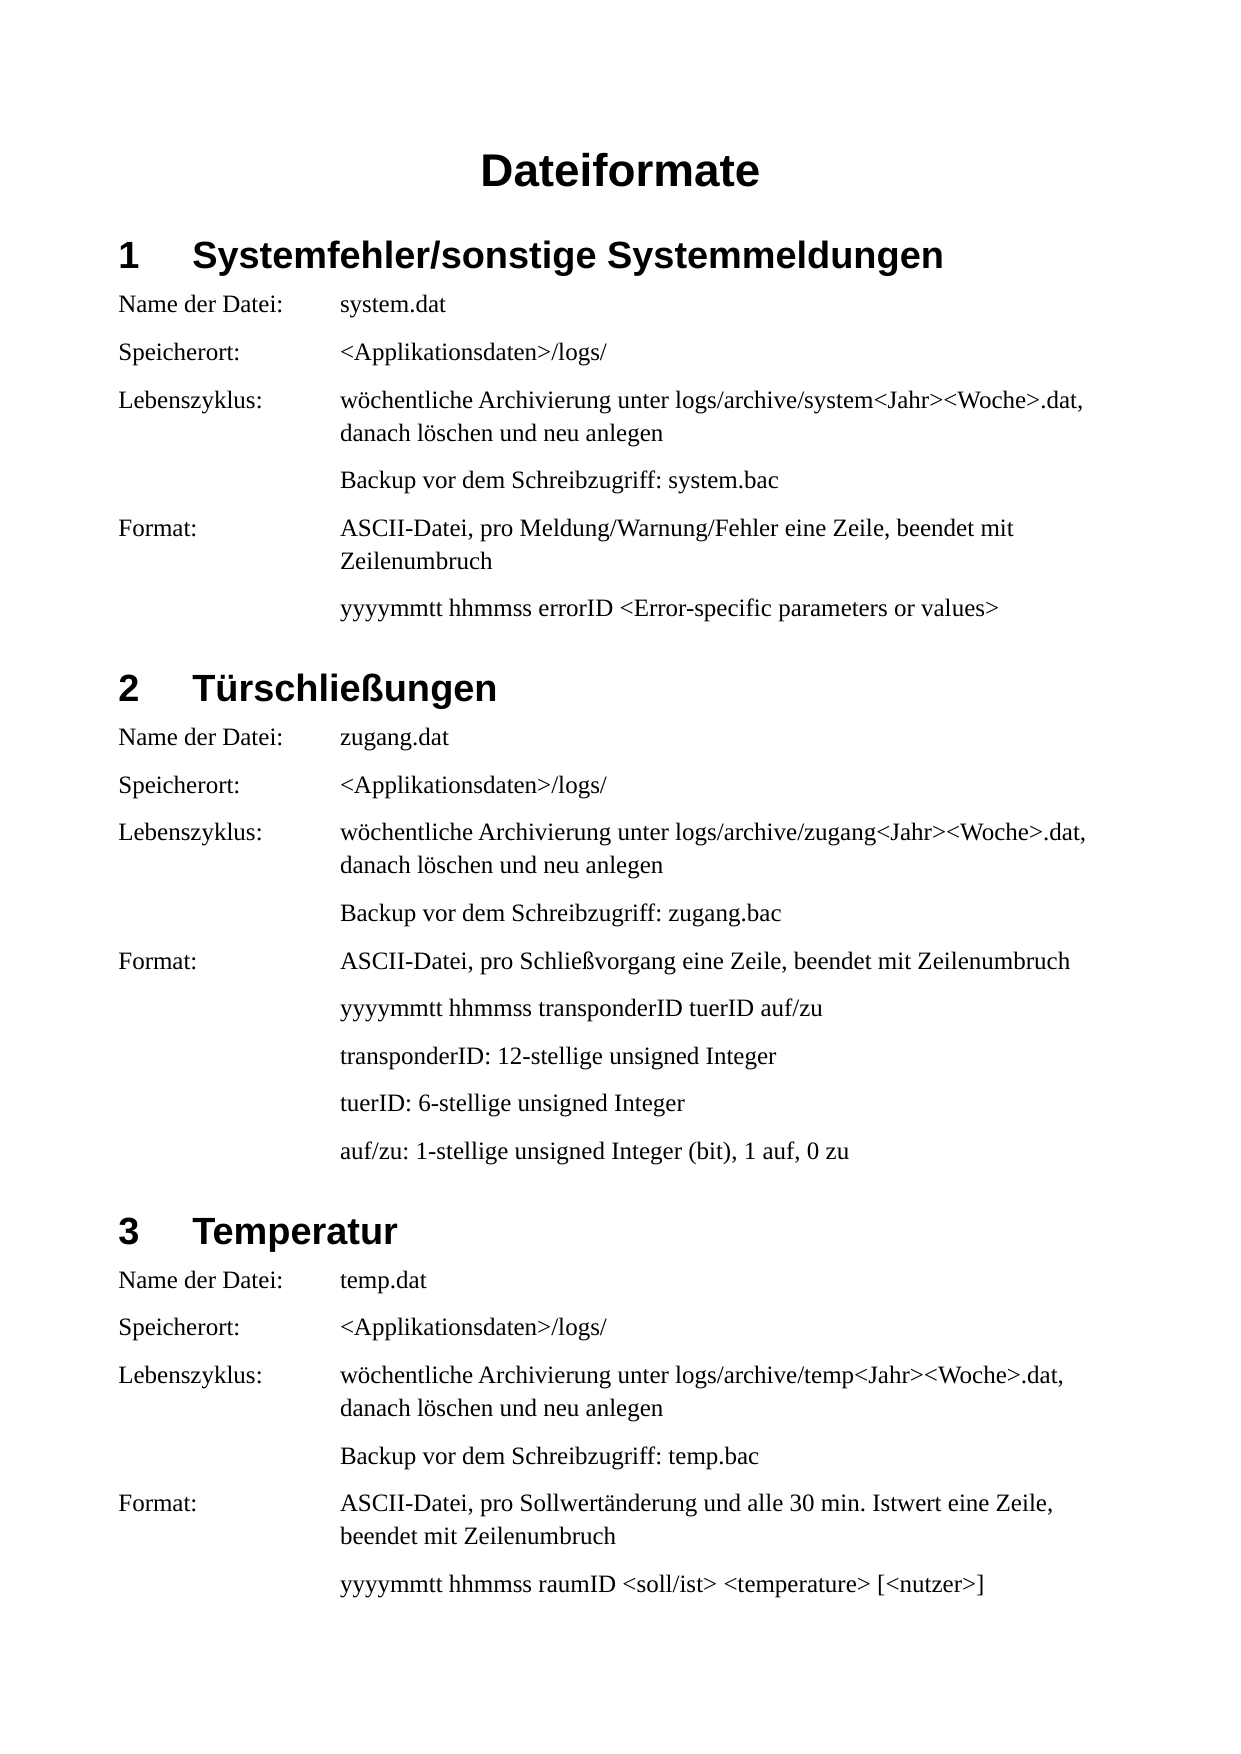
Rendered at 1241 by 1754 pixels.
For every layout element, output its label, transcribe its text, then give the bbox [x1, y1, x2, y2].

text auf/zu: 1-stellige unsigned Integer (bit), 1 auf, 0 zu [118, 1136, 1122, 1165]
text yyyymmtt hhmmss errorID <Error-specific parameters or values> [118, 593, 1122, 622]
text Lebenszyklus: wöchentliche Archivierung unter logs/archive/system<Jahr><Woche>.dat, danach löschen und neu anlegen [118, 385, 1122, 446]
text Backup vor dem Schreibzugriff: zugang.bac [118, 898, 1122, 927]
text Speicherort: <Applikationsdaten>/logs/ [118, 770, 1122, 799]
text transponderID: 12-stellige unsigned Integer [118, 1041, 1122, 1070]
subtitle Türschließungen [118, 666, 1122, 710]
text Name der Datei: system.dat [118, 289, 1122, 318]
text Backup vor dem Schreibzugriff: system.bac [118, 465, 1122, 494]
text Speicherort: <Applikationsdaten>/logs/ [118, 1312, 1122, 1341]
text Format: ASCII-Datei, pro Meldung/Warnung/Fehler eine Zeile, beendet mit Zeilenumbruch [118, 513, 1122, 575]
text Lebenszyklus: wöchentliche Archivierung unter logs/archive/temp<Jahr><Woche>.dat, danach löschen und neu anlegen [118, 1360, 1122, 1422]
text Speicherort: <Applikationsdaten>/logs/ [118, 337, 1122, 366]
text yyyymmtt hhmmss raumID <soll/ist> <temperature> [<nutzer>] [118, 1569, 1122, 1598]
text Name der Datei: zugang.dat [118, 722, 1122, 751]
text Format: ASCII-Datei, pro Schließvorgang eine Zeile, beendet mit Zeilenumbruch [118, 946, 1122, 974]
text Format: ASCII-Datei, pro Sollwertänderung und alle 30 min. Istwert eine Zeile, beendet mit Zeilenumbruch [118, 1488, 1122, 1550]
text tuerID: 6-stellige unsigned Integer [118, 1088, 1122, 1117]
subtitle Temperatur [118, 1209, 1122, 1252]
text yyyymmtt hhmmss transponderID tuerID auf/zu [118, 993, 1122, 1022]
text Name der Datei: temp.dat [118, 1265, 1122, 1294]
text Backup vor dem Schreibzugriff: temp.bac [118, 1441, 1122, 1469]
subtitle Systemfehler/sonstige Systemmeldungen [118, 233, 1122, 277]
text Lebenszyklus: wöchentliche Archivierung unter logs/archive/zugang<Jahr><Woche>.dat, danach löschen und neu anlegen [118, 817, 1122, 879]
title Dateiformate [118, 143, 1122, 196]
